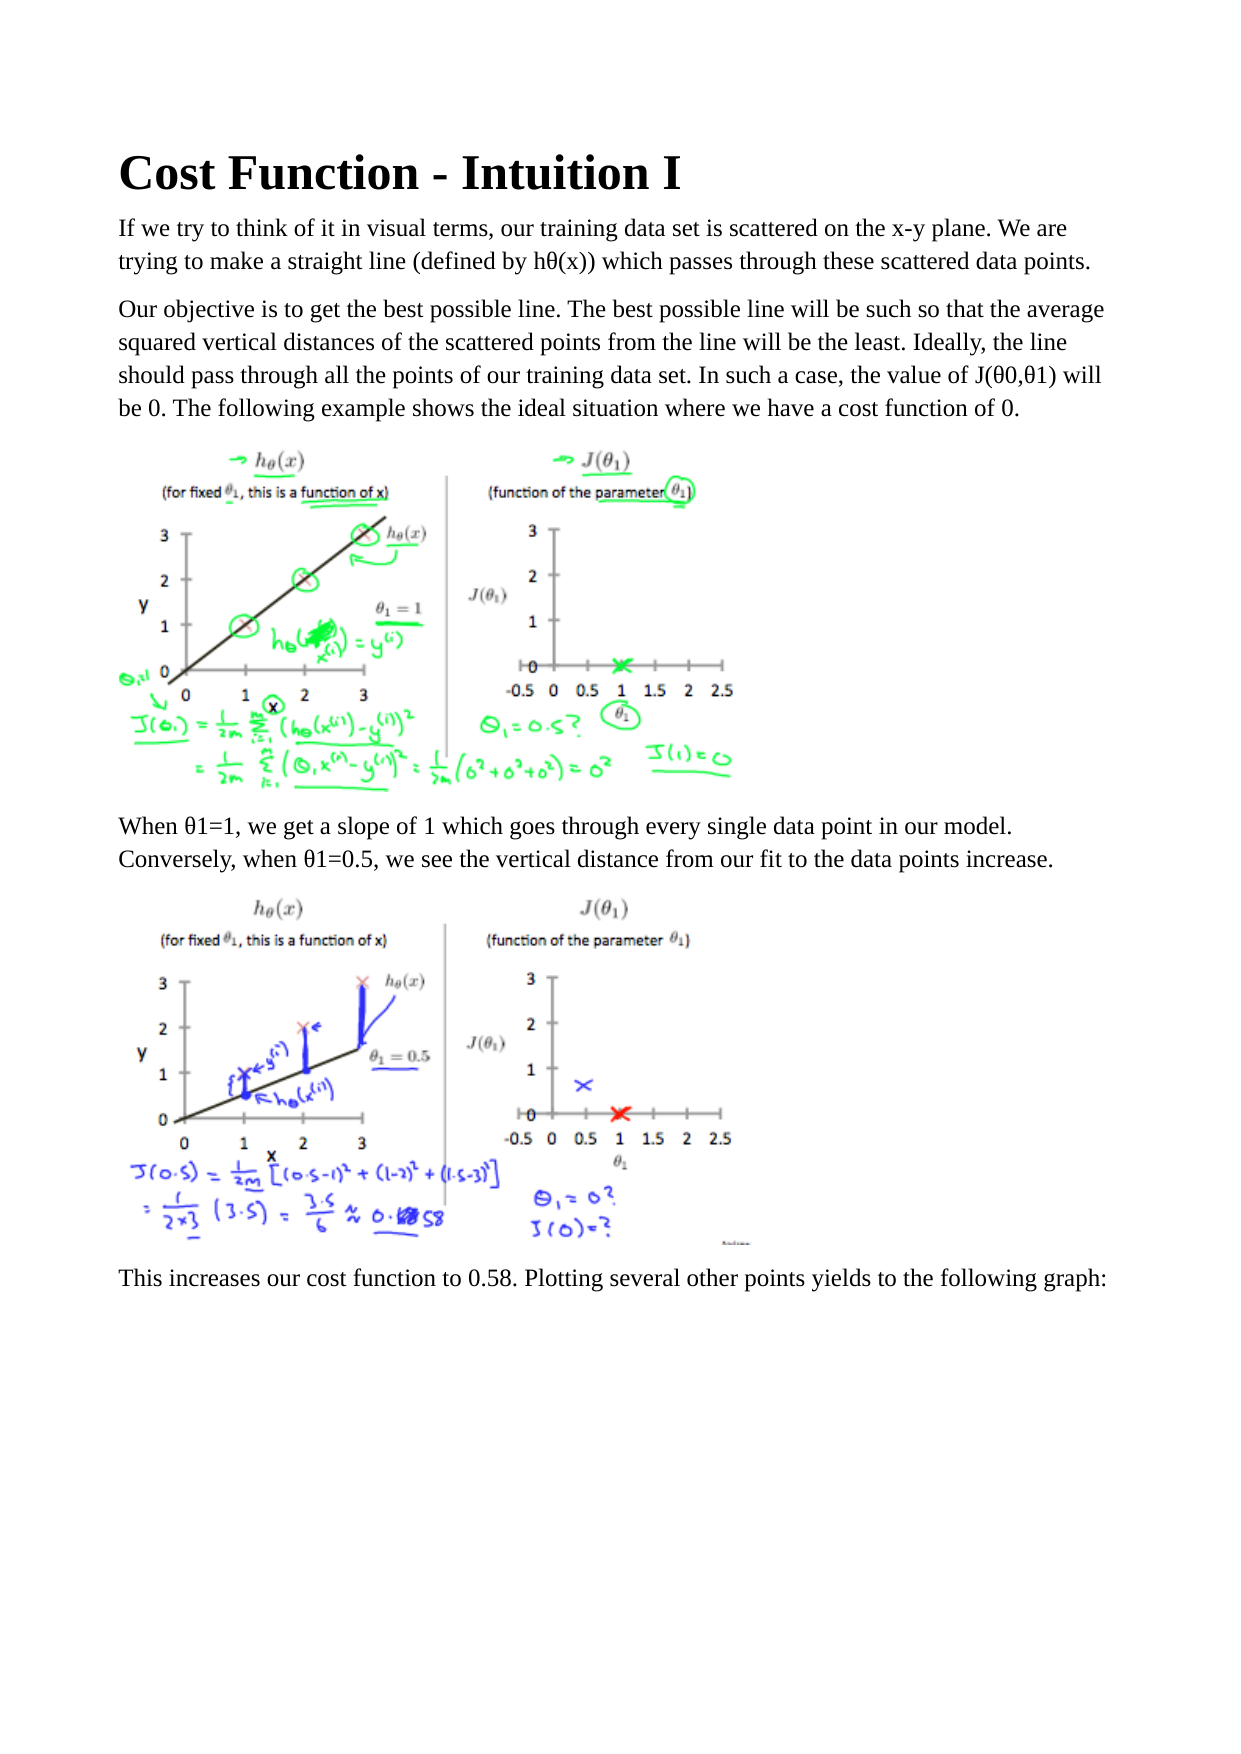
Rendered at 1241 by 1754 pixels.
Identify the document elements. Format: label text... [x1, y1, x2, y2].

subtitle Cost Function - Intuition I [118, 143, 1122, 201]
text If we try to think of it in visual terms, our training data set is scattered on the x-y plane. We are trying to make a straight line (defined by hθ​(x)) which passes through these scattered data points. [118, 213, 1122, 275]
text When θ1​=1, we get a slope of 1 which goes through every single data point in our model. Conversely, when θ1​=0.5, we see the vertical distance from our fit to the data points increase. [118, 811, 1122, 873]
text Our objective is to get the best possible line. The best possible line will be such so that the average squared vertical distances of the scattered points from the line will be the least. Ideally, the line should pass through all the points of our training data set. In such a case, the value of J(θ0​,θ1​) will be 0. The following example shows the ideal situation where we have a cost function of 0. [118, 294, 1122, 422]
picture [118, 891, 753, 1245]
text This increases our cost function to 0.58. Plotting several other points yields to the following graph: [118, 1263, 1122, 1292]
picture [118, 440, 761, 792]
